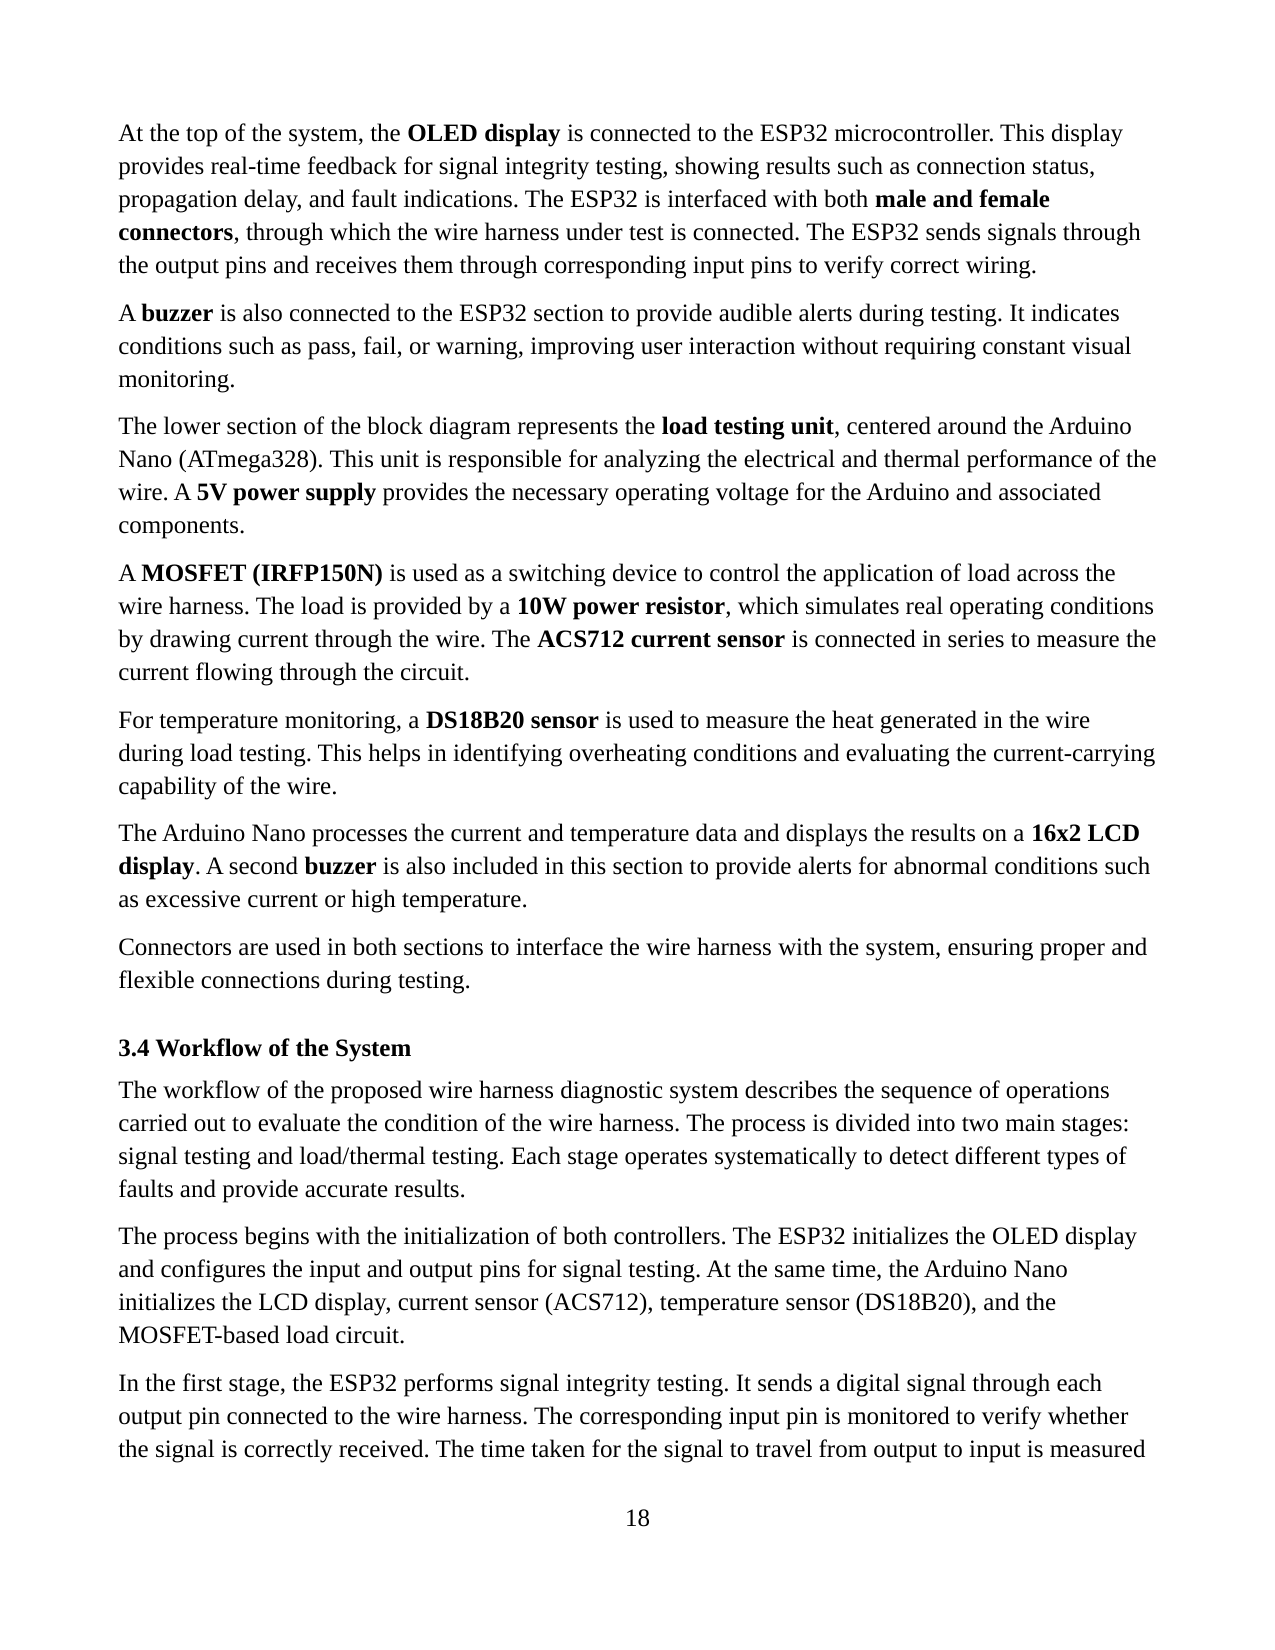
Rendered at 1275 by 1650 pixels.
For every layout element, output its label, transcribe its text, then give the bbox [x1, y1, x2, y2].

text The Arduino Nano processes the current and temperature data and displays the results on a 16x2 LCD display. A second buzzer is also included in this section to provide alerts for abnormal conditions such as excessive current or high temperature. [118, 818, 1157, 913]
text In the first stage, the ESP32 performs signal integrity testing. It sends a digital signal through each output pin connected to the wire harness. The corresponding input pin is monitored to verify whether the signal is correctly received. The time taken for the signal to travel from output to input is measured [118, 1368, 1157, 1463]
text For temperature monitoring, a DS18B20 sensor is used to measure the heat generated in the wire during load testing. This helps in identifying overheating conditions and evaluating the current-carrying capability of the wire. [118, 705, 1157, 799]
text The process begins with the initialization of both controllers. The ESP32 initializes the OLED display and configures the input and output pins for signal testing. At the same time, the Arduino Nano initializes the LCD display, current sensor (ACS712), temperature sensor (DS18B20), and the MOSFET-based load circuit. [118, 1221, 1157, 1349]
text A buzzer is also connected to the ESP32 section to provide audible alerts during testing. It indicates conditions such as pass, fail, or warning, improving user interaction without requiring constant visual monitoring. [118, 298, 1157, 393]
text The lower section of the block diagram represents the load testing unit, centered around the Arduino Nano (ATmega328). This unit is responsible for analyzing the electrical and thermal performance of the wire. A 5V power supply provides the necessary operating voltage for the Arduino and associated components. [118, 411, 1157, 539]
text Connectors are used in both sections to interface the wire harness with the system, ensuring proper and flexible connections during testing. [118, 932, 1157, 994]
text At the top of the system, the OLED display is connected to the ESP32 microcontroller. This display provides real-time feedback for signal integrity testing, showing results such as connection status, propagation delay, and fault indications. The ESP32 is interfaced with both male and female connectors, through which the wire harness under test is connected. The ESP32 sends signals through the output pins and receives them through corresponding input pins to verify correct wiring. [118, 118, 1157, 279]
text The workflow of the proposed wire harness diagnostic system describes the sequence of operations carried out to evaluate the condition of the wire harness. The process is divided into two main stages: signal testing and load/thermal testing. Each stage operates systematically to detect different types of faults and provide accurate results. [118, 1075, 1157, 1203]
subtitle 3.4 Workflow of the System [118, 1033, 1157, 1062]
text A MOSFET (IRFP150N) is used as a switching device to control the application of load across the wire harness. The load is provided by a 10W power resistor, which simulates real operating conditions by drawing current through the wire. The ACS712 current sensor is connected in series to measure the current flowing through the circuit. [118, 558, 1157, 686]
